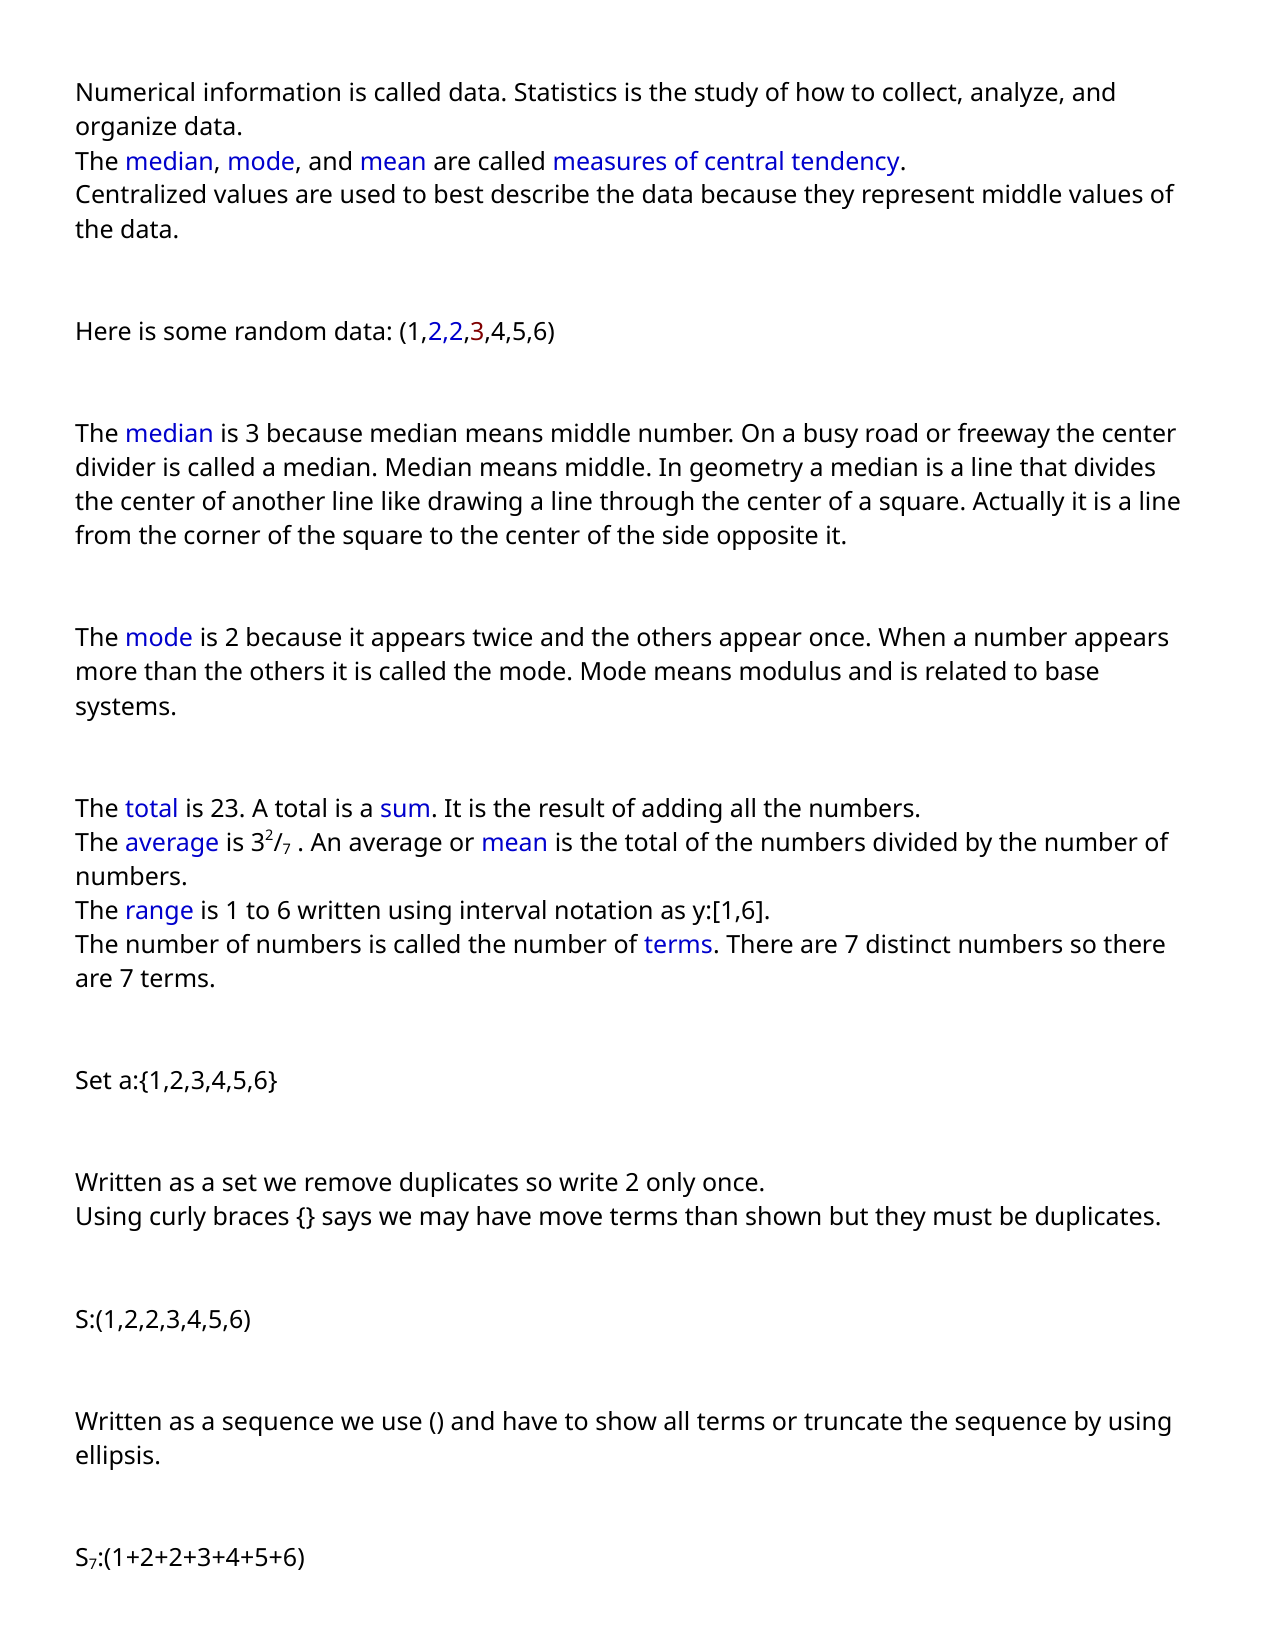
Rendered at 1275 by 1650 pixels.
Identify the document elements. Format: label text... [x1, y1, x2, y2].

text Numerical information is called data. Statistics is the study of how to collect, analyze, and organize data. [75, 75, 1200, 143]
text Written as a set we remove duplicates so write 2 only once. [75, 1165, 1200, 1199]
text Written as a sequence we use () and have to show all terms or truncate the sequence by using ellipsis. [75, 1403, 1200, 1472]
text The median is 3 because median means middle number. On a busy road or freeway the center divider is called a median. Median means middle. In geometry a median is a line that divides the center of another line like drawing a line through the center of a square. Actually it is a line from the corner of the square to the center of the side opposite it. [75, 416, 1200, 552]
text S:(1,2,2,3,4,5,6) [75, 1301, 1200, 1335]
text The median, mode, and mean are called measures of central tendency. [75, 143, 1200, 177]
text The number of numbers is called the number of terms. There are 7 distinct numbers so there are 7 terms. [75, 927, 1200, 995]
text The average is 32/7 . An average or mean is the total of the numbers divided by the number of numbers. [75, 824, 1200, 892]
text S7:(1+2+2+3+4+5+6) [75, 1540, 1200, 1574]
text Centralized values are used to best describe the data because they represent middle values of the data. [75, 177, 1200, 245]
text Using curly braces {} says we may have move terms than shown but they must be duplicates. [75, 1199, 1200, 1233]
text Here is some random data: (1,2,2,3,4,5,6) [75, 313, 1200, 347]
text The range is 1 to 6 written using interval notation as y:[1,6]. [75, 892, 1200, 927]
text Set a:{1,2,3,4,5,6} [75, 1063, 1200, 1097]
text The total is 23. A total is a sum. It is the result of adding all the numbers. [75, 790, 1200, 824]
text The mode is 2 because it appears twice and the others appear once. When a number appears more than the others it is called the mode. Mode means modulus and is related to base systems. [75, 620, 1200, 722]
